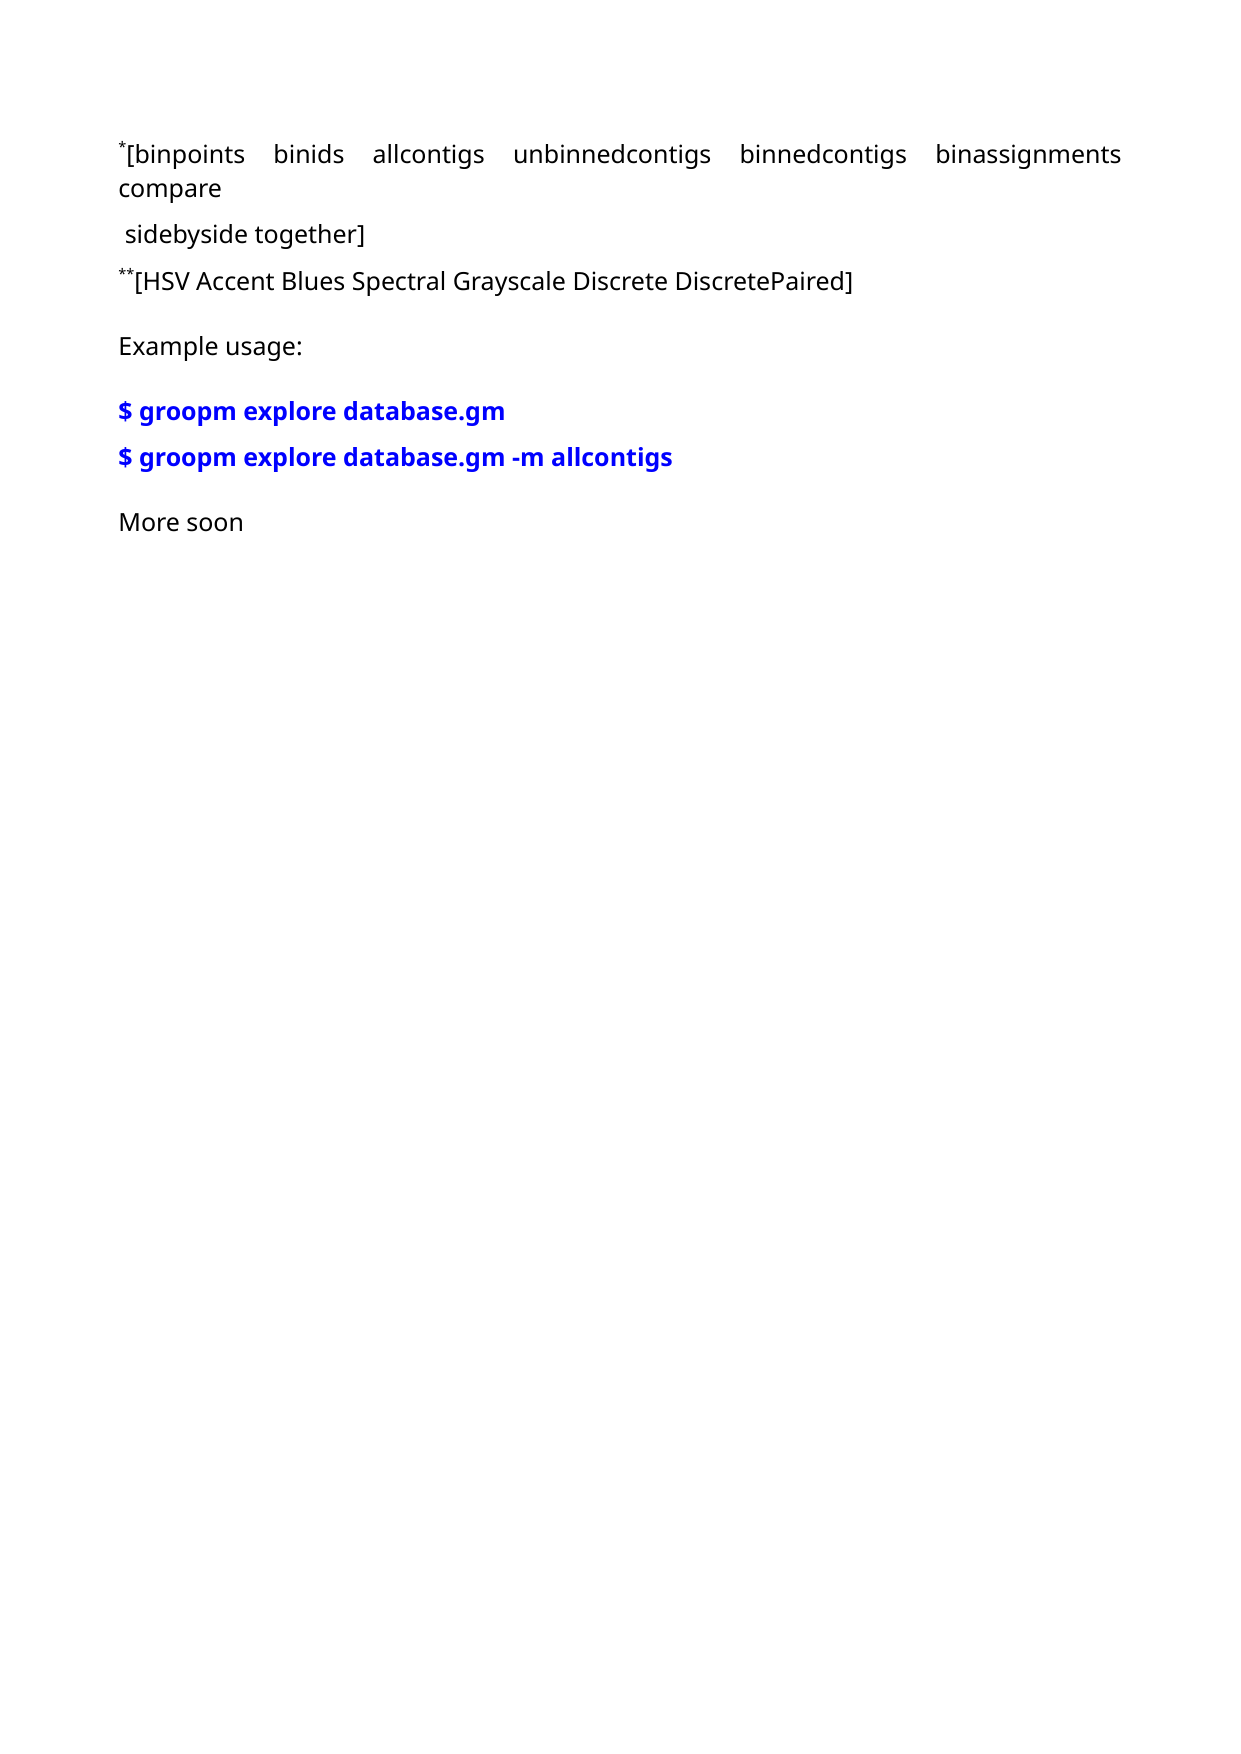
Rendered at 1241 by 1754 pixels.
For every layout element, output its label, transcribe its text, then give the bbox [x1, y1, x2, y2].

text sidebyside together] [118, 217, 1122, 251]
text *[binpoints binids allcontigs unbinnedcontigs binnedcontigs binassignments compare [118, 136, 1122, 204]
text **[HSV Accent Blues Spectral Grayscale Discrete DiscretePaired] [118, 263, 1122, 298]
text More soon [118, 504, 1122, 538]
text $ groopm explore database.gm -m allcontigs [118, 440, 1122, 474]
text $ groopm explore database.gm [118, 393, 1122, 427]
text Example usage: [118, 328, 1122, 362]
